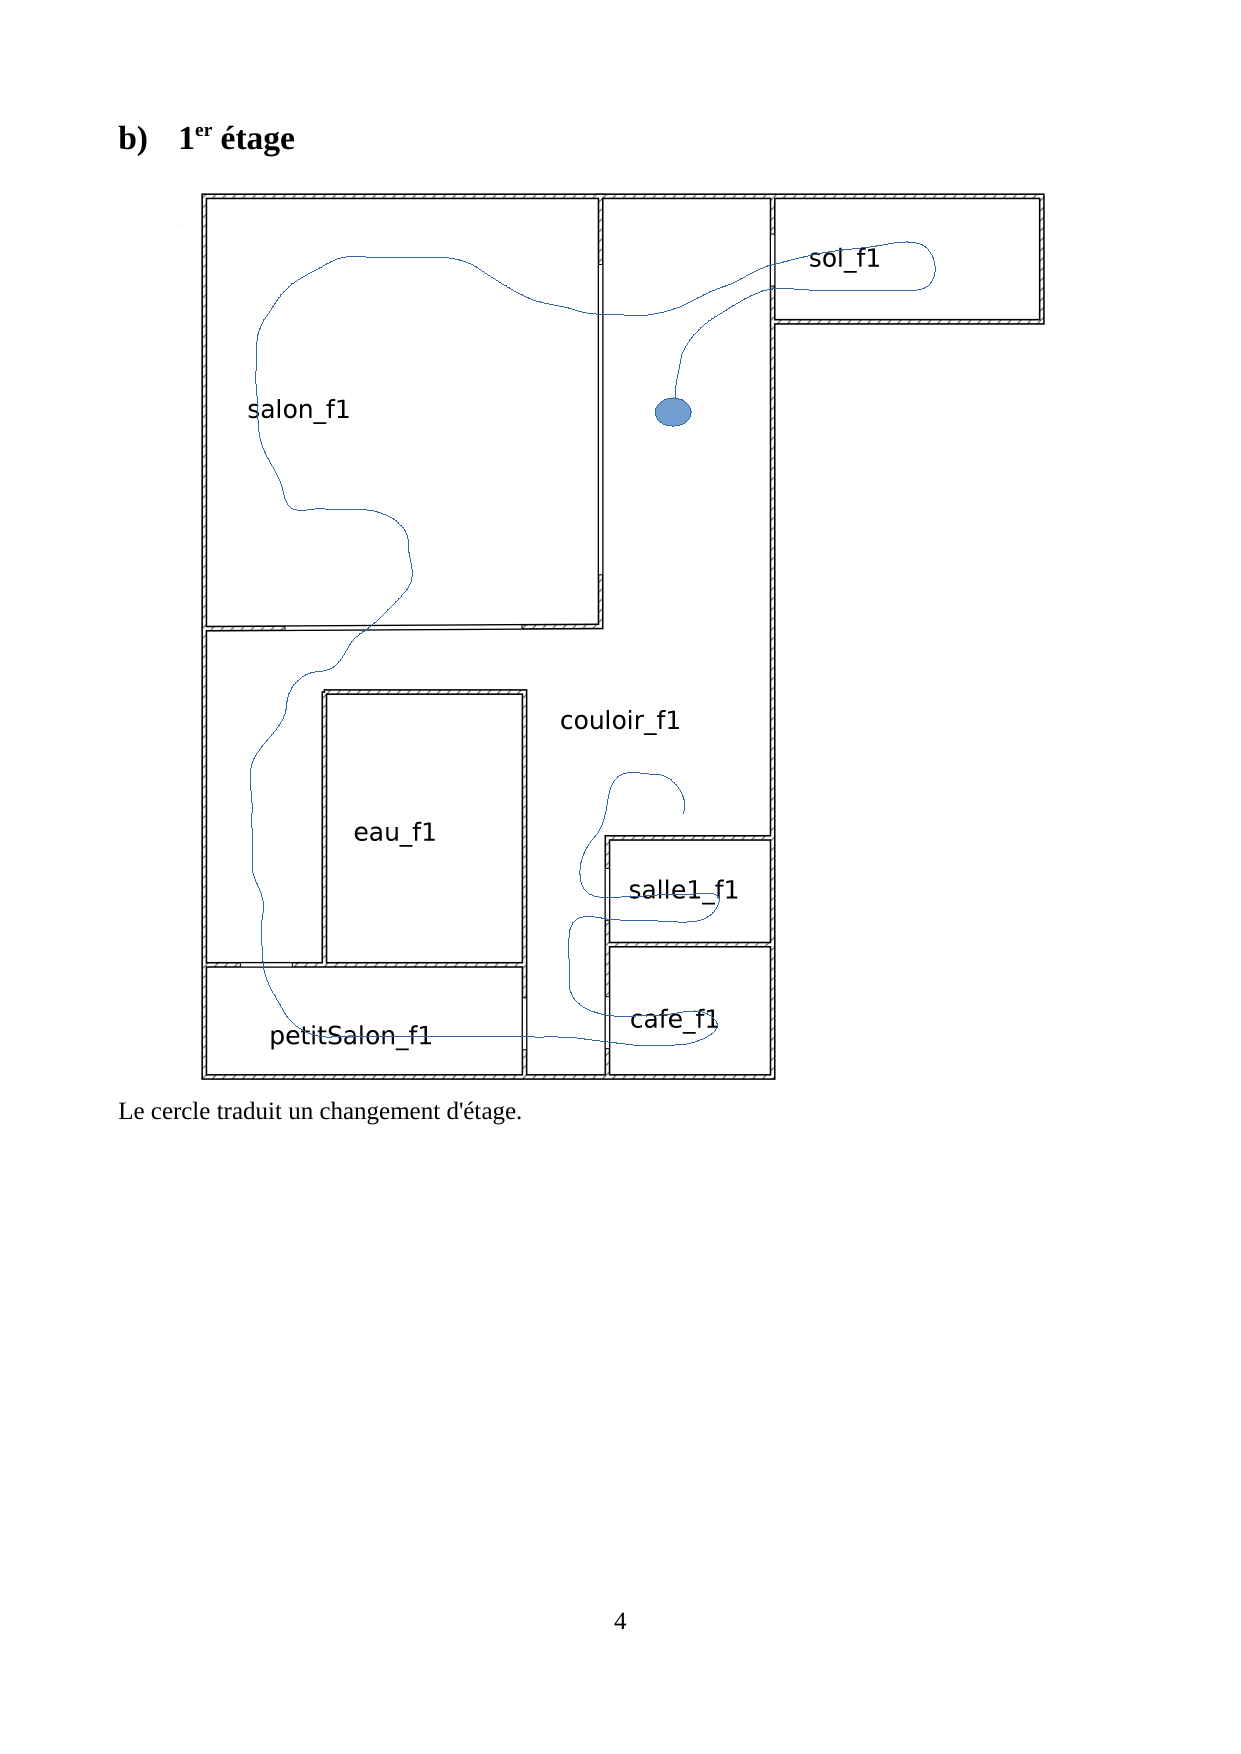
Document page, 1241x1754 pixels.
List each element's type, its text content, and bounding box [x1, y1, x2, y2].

text Le cercle traduit un changement d'étage. [118, 169, 1122, 1125]
picture [181, 169, 1059, 1091]
subtitle 1er étage [118, 118, 1122, 157]
